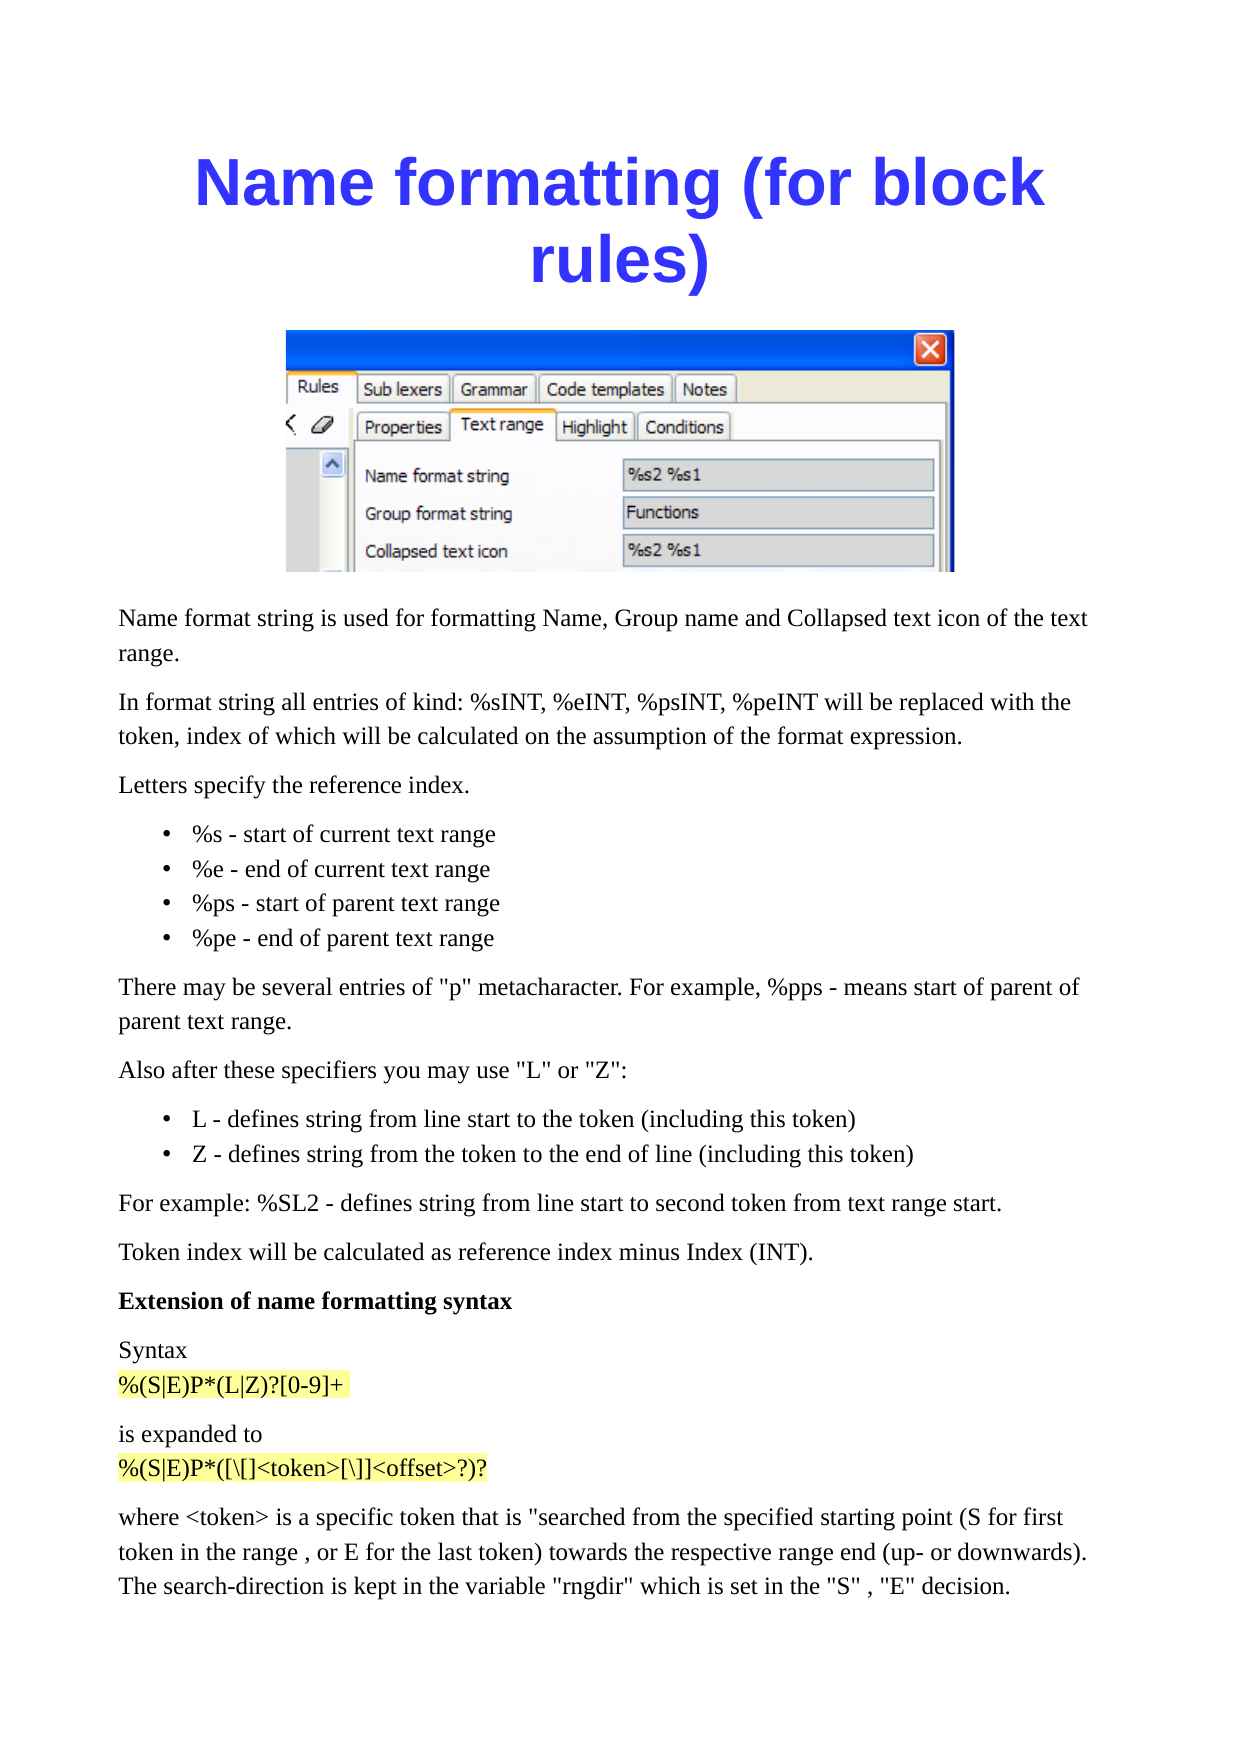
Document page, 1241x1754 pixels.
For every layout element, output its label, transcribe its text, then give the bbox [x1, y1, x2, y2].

list Z - defines string from the token to the end of line (including this token) [162, 1139, 1122, 1168]
picture [285, 330, 955, 572]
text where <token> is a specific token that is "searched from the specified starting point (S for first token in the range , or E for the last token) towards the respective range end (up- or downwards). The search-direction is kept in the variable "rngdir" which is set in the "S" , "E" decision. [118, 1502, 1122, 1600]
text For example: %SL2 - defines string from line start to second token from text range start. [118, 1188, 1122, 1217]
text There may be several entries of "p" metacharacter. For example, %pps - means start of parent of parent text range. [118, 972, 1122, 1035]
list L - defines string from line start to the token (including this token) [162, 1104, 1122, 1133]
text Syntax %(S|E)P*(L|Z)?[0-9]+ [118, 1335, 1122, 1398]
text Extension of name formatting syntax [118, 1286, 1122, 1315]
list %ps - start of parent text range [162, 888, 1122, 917]
text Also after these specifiers you may use "L" or "Z": [118, 1056, 1122, 1084]
list %s - start of current text range [162, 819, 1122, 848]
text Token index will be calculated as reference index minus Index (INT). [118, 1237, 1122, 1266]
text Name format string is used for formatting Name, Group name and Collapsed text icon of the text range. [118, 603, 1122, 667]
text In format string all entries of kind: %sINT, %eINT, %psINT, %peINT will be replaced with the token, index of which will be calculated on the assumption of the format expression. [118, 687, 1122, 750]
text Letters specify the reference index. [118, 770, 1122, 799]
list %pe - end of parent text range [162, 923, 1122, 952]
title Name formatting (for block rules) [118, 143, 1122, 296]
list %e - end of current text range [162, 854, 1122, 883]
text is expanded to %(S|E)P*([\[]<token>[\]]<offset>?)? [118, 1419, 1122, 1482]
